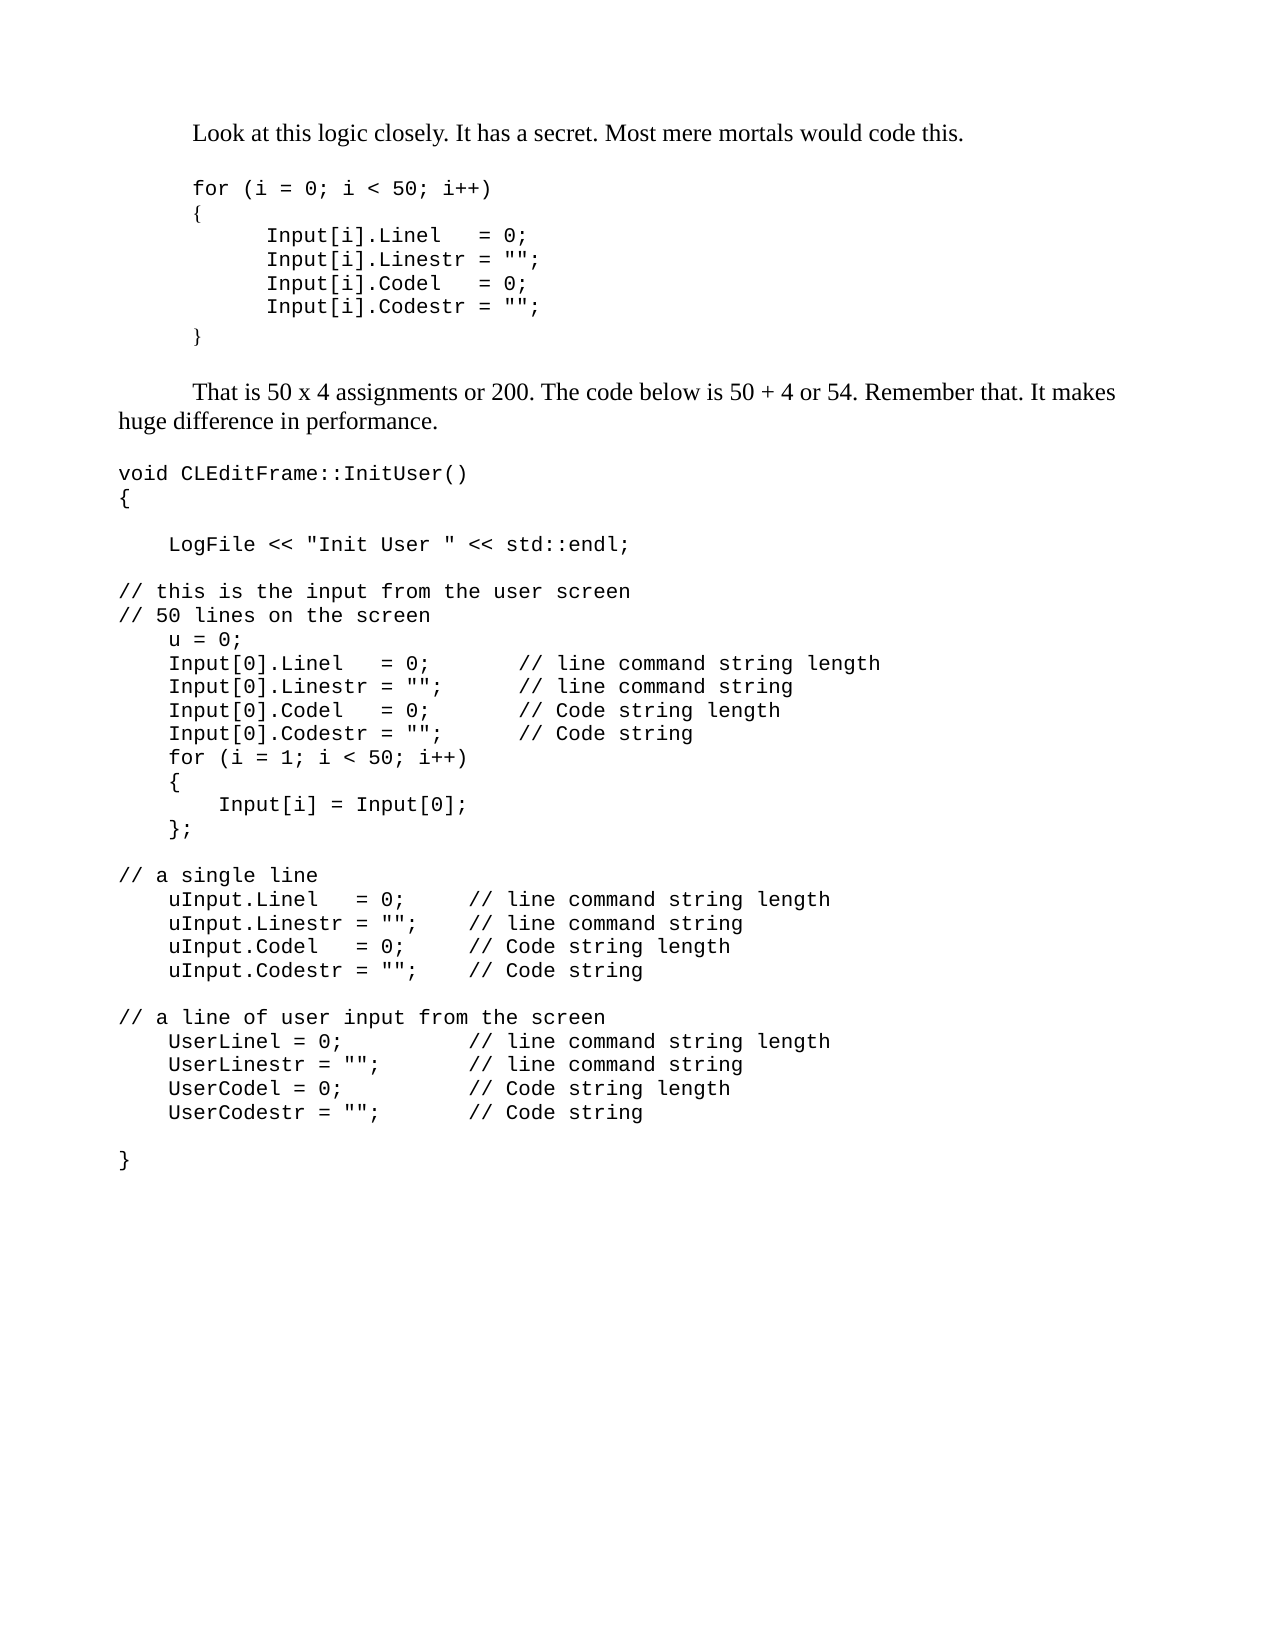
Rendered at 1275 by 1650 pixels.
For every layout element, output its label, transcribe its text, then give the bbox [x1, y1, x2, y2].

text Input[0].Codel = 0; // Code string length [118, 700, 1157, 723]
text Input[0].Linel = 0; // line command string length [118, 652, 1157, 676]
text { [118, 201, 1157, 225]
text Look at this logic closely. It has a secret. Most mere mortals would code this. [118, 118, 1157, 149]
text { [118, 487, 1157, 511]
text // a line of user input from the screen [118, 1007, 1157, 1031]
text for (i = 0; i < 50; i++) [118, 178, 1157, 201]
text Input[i] = Input[0]; [118, 794, 1157, 818]
text UserLinel = 0; // line command string length [118, 1031, 1157, 1054]
text void CLEditFrame::InitUser() [118, 463, 1157, 487]
text { [118, 771, 1157, 794]
text // 50 lines on the screen [118, 605, 1157, 629]
text u = 0; [118, 629, 1157, 652]
text }; [118, 818, 1157, 842]
text Input[i].Codel = 0; [118, 273, 1157, 296]
text Input[i].Codestr = ""; [118, 296, 1157, 320]
text // this is the input from the user screen [118, 582, 1157, 605]
text Input[0].Linestr = ""; // line command string [118, 676, 1157, 700]
text uInput.Linel = 0; // line command string length [118, 889, 1157, 913]
text } [118, 1149, 1157, 1173]
text uInput.Codel = 0; // Code string length [118, 936, 1157, 960]
text UserLinestr = ""; // line command string [118, 1054, 1157, 1078]
text // a single line [118, 865, 1157, 889]
text Input[i].Linel = 0; [118, 225, 1157, 249]
text That is 50 x 4 assignments or 200. The code below is 50 + 4 or 54. Remember that. It makes huge difference in performance. [118, 377, 1157, 435]
text UserCodel = 0; // Code string length [118, 1078, 1157, 1102]
text UserCodestr = ""; // Code string [118, 1102, 1157, 1125]
text Input[i].Linestr = ""; [118, 249, 1157, 273]
text Input[0].Codestr = ""; // Code string [118, 723, 1157, 747]
text LogFile << "Init User " << std::endl; [118, 534, 1157, 558]
text uInput.Linestr = ""; // line command string [118, 913, 1157, 936]
text uInput.Codestr = ""; // Code string [118, 960, 1157, 983]
text } [118, 320, 1157, 349]
text for (i = 1; i < 50; i++) [118, 747, 1157, 771]
